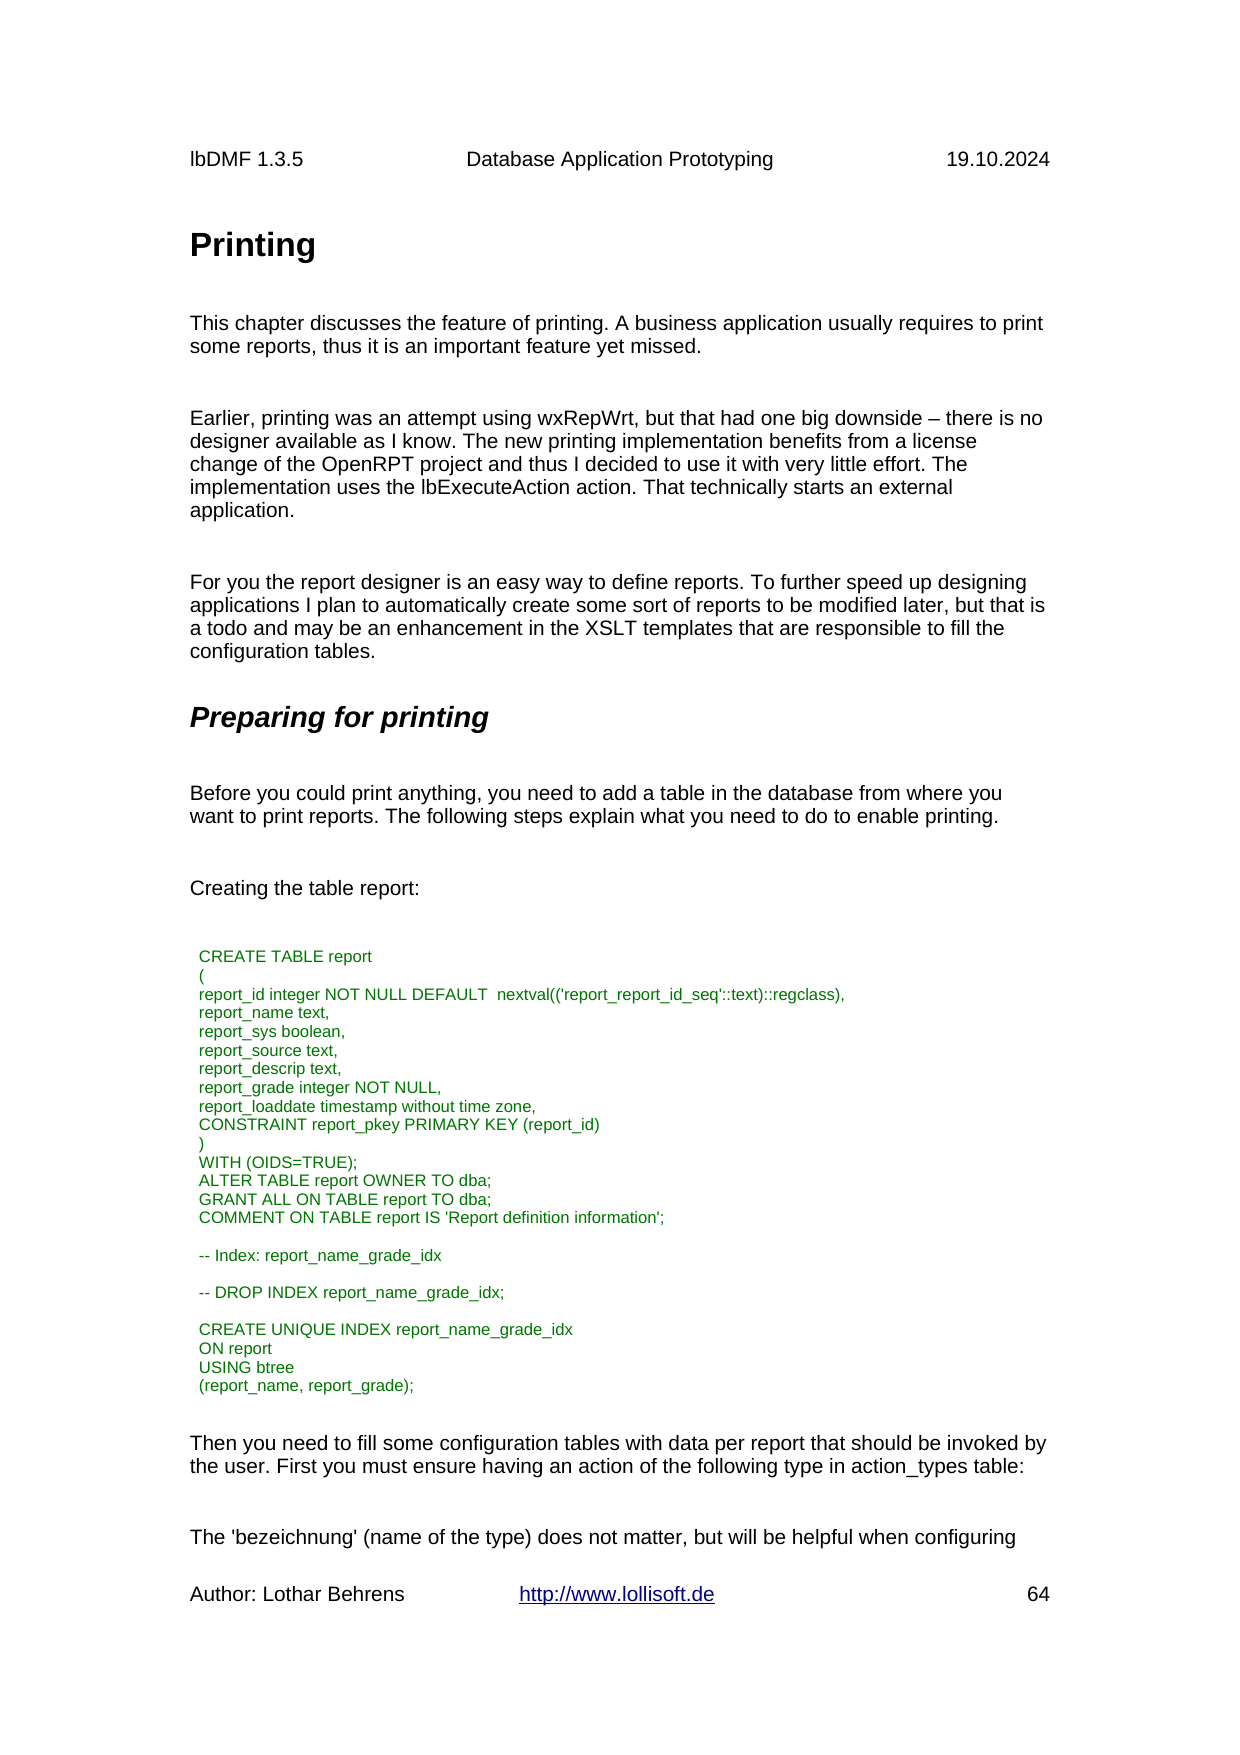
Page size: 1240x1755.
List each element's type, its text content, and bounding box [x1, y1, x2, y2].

text (report_name, report_grade); [189, 1377, 1050, 1395]
text Creating the table report: [189, 876, 1050, 899]
text ) [189, 1134, 1050, 1153]
text report_loaddate timestamp without time zone, [189, 1097, 1050, 1116]
text report_sys boolean, [189, 1022, 1050, 1041]
text ALTER TABLE report OWNER TO dba; [189, 1172, 1050, 1190]
text ( [189, 966, 1050, 985]
text -- Index: report_name_grade_idx [189, 1246, 1050, 1265]
text The 'bezeichnung' (name of the type) does not matter, but will be helpful when configuring [189, 1526, 1050, 1549]
text Before you could print anything, you need to add a table in the database from where you want to print reports. The following steps explain what you need to do to enable printing. [189, 782, 1050, 828]
text -- DROP INDEX report_name_grade_idx; [189, 1283, 1050, 1302]
text CREATE TABLE report [189, 948, 1050, 966]
text report_id integer NOT NULL DEFAULT nextval(('report_report_id_seq'::text)::regclass), [189, 985, 1050, 1004]
text CREATE UNIQUE INDEX report_name_grade_idx [189, 1321, 1050, 1339]
text For you the report designer is an easy way to define reports. To further speed up designing applications I plan to automatically create some sort of reports to be modified later, but that is a todo and may be an enhancement in the XSLT templates that are responsible to fill the configuration tables. [189, 570, 1050, 663]
text report_grade integer NOT NULL, [189, 1078, 1050, 1097]
text GRANT ALL ON TABLE report TO dba; [189, 1190, 1050, 1209]
text report_source text, [189, 1041, 1050, 1060]
subtitle Printing [189, 226, 1050, 263]
text Earlier, printing was an attempt using wxRepWrt, but that had one big downside – there is no designer available as I know. The new printing implementation benefits from a license change of the OpenRPT project and thus I decided to use it with very little effort. The implementation uses the lbExecuteAction action. That technically starts an external application. [189, 406, 1050, 522]
text WITH (OIDS=TRUE); [189, 1153, 1050, 1172]
text USING btree [189, 1358, 1050, 1377]
text ON report [189, 1339, 1050, 1358]
subtitle Preparing for printing [189, 701, 1050, 733]
text report_name text, [189, 1004, 1050, 1022]
text Then you need to fill some configuration tables with data per report that should be invoked by the user. First you must ensure having an action of the following type in action_types table: [189, 1431, 1050, 1477]
text report_descrip text, [189, 1060, 1050, 1078]
text This chapter discusses the feature of printing. A business application usually requires to print some reports, thus it is an important feature yet missed. [189, 311, 1050, 358]
text CONSTRAINT report_pkey PRIMARY KEY (report_id) [189, 1116, 1050, 1134]
text COMMENT ON TABLE report IS 'Report definition information'; [189, 1209, 1050, 1227]
